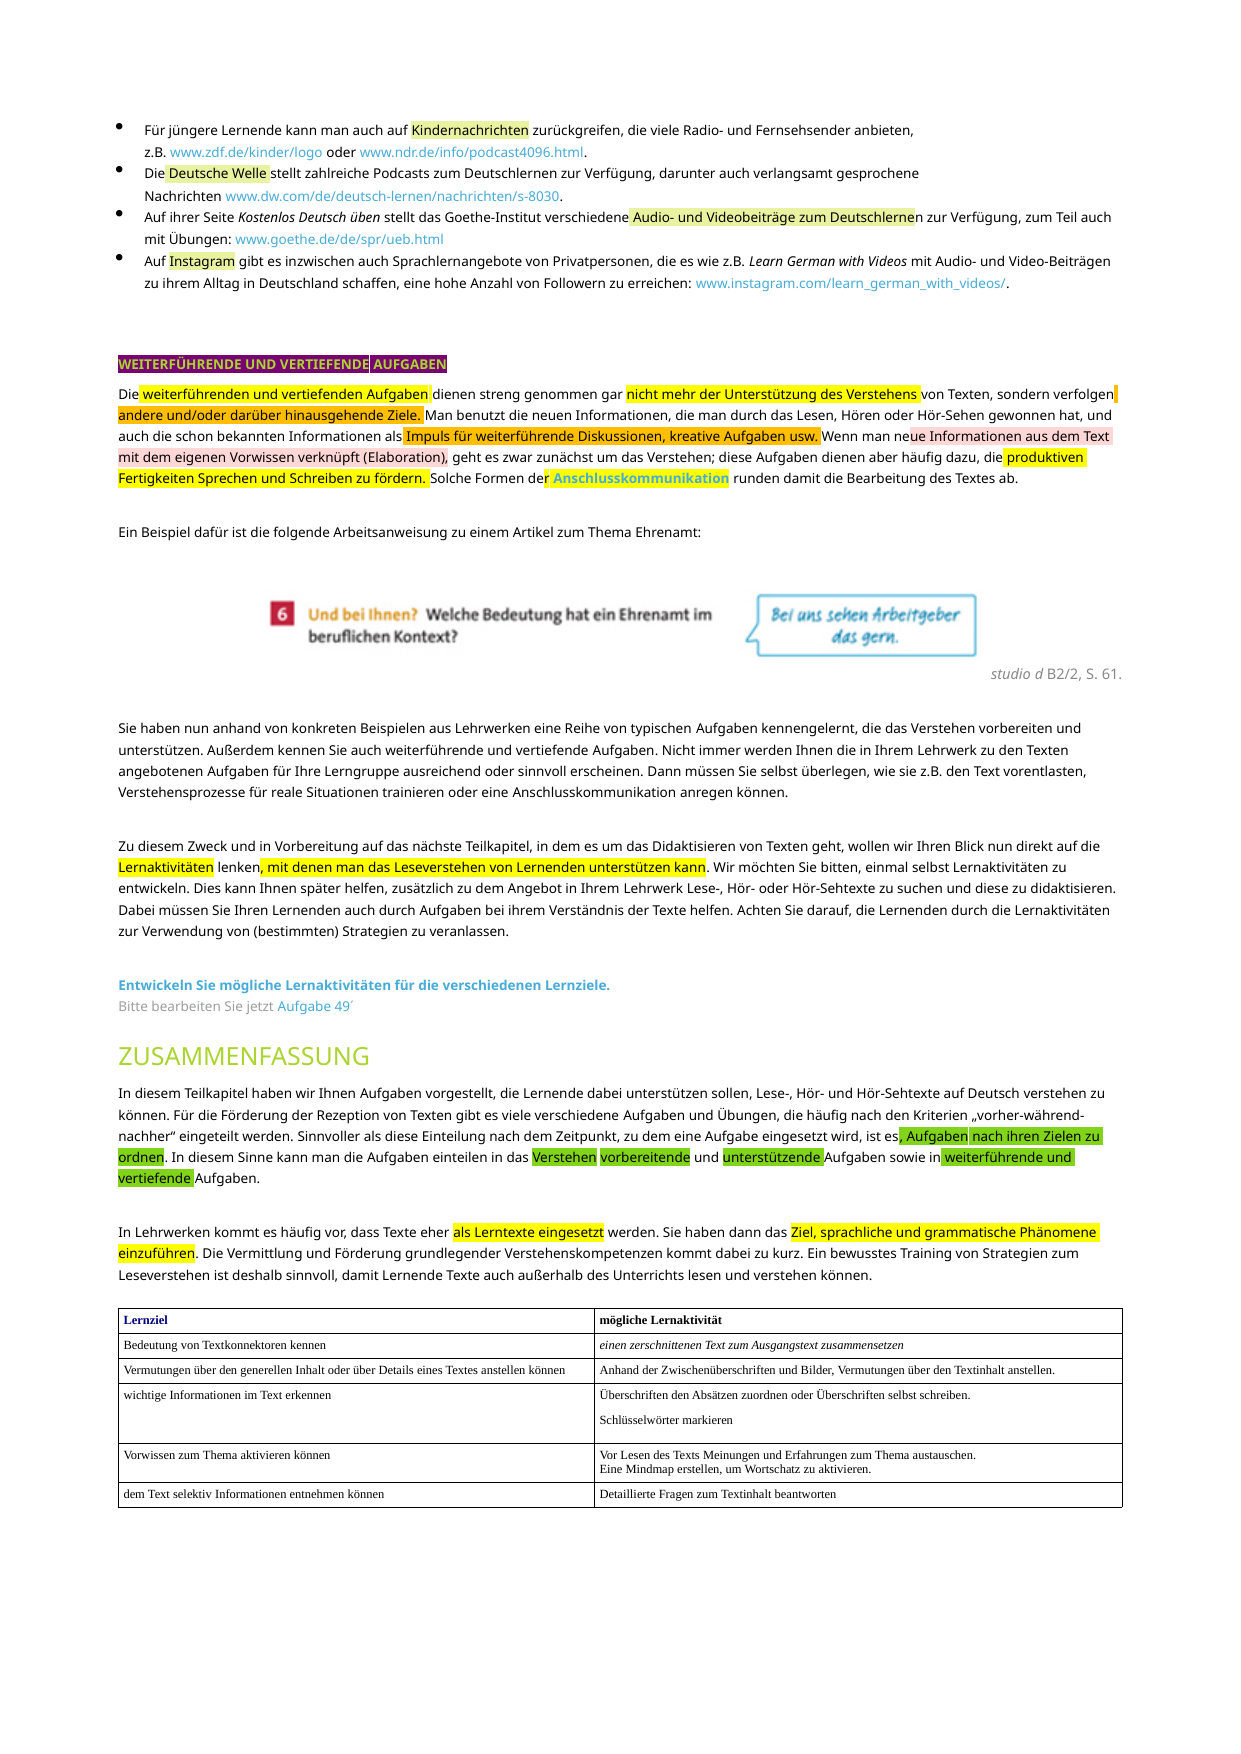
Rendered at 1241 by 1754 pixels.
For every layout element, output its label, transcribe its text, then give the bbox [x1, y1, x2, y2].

table_cell Überschriften den Absätzen zuordnen oder Überschriften selbst schreiben. Schlüsselwörter markieren [595, 1384, 1122, 1442]
list Auf Instagram gibt es inzwischen auch Sprachlernangebote von Privatpersonen, die es wie z.B. Learn German with Videos mit Audio- und Video-Beiträgen zu ihrem Alltag in Deutschland schaffen, eine hohe Anzahl von Followern zu erreichen: www.instagram.com/learn_german_with_videos/. [118, 249, 1122, 292]
list Auf ihrer Seite Kostenlos Deutsch üben stellt das Goethe-Institut verschiedene Audio- und Videobeiträge zum Deutschlernen zur Verfügung, zum Teil auch mit Übungen: www.goethe.de/de/spr/ueb.html [118, 205, 1122, 249]
text Entwickeln Sie mögliche Lernaktivitäten für die verschiedenen Lernziele. [118, 976, 1122, 994]
text In Lehrwerken kommt es häufig vor, dass Texte eher als Lerntexte eingesetzt werden. Sie haben dann das Ziel, sprachliche und grammatische Phänomene einzuführen. Die Vermittlung und Förderung grundlegender Verstehenskompetenzen kommt dabei zu kurz. Ein bewusstes Training von Strategien zum Leseverstehen ist deshalb sinnvoll, damit Lernende Texte auch außerhalb des Unterrichts lesen und verstehen können. [118, 1223, 1122, 1284]
text Sie haben nun anhand von konkreten Beispielen aus Lehrwerken eine Reihe von typischen Aufgaben kennengelernt, die das Verstehen vorbereiten und unterstützen. Außerdem kennen Sie auch weiterführende und vertiefende Aufgaben. Nicht immer werden Ihnen die in Ihrem Lehrwerk zu den Texten angebotenen Aufgaben für Ihre Lerngruppe ausreichend oder sinnvoll erscheinen. Dann müssen Sie selbst überlegen, wie sie z.B. den Text vorentlasten, Verstehensprozesse für reale Situationen trainieren oder eine Anschlusskommunikation anregen können. [118, 719, 1122, 801]
text studio d B2/2, S. 61. [118, 663, 1122, 683]
picture [241, 577, 1000, 660]
table_cell Anhand der Zwischenüberschriften und Bilder, Vermutungen über den Textinhalt anstellen. [595, 1359, 1122, 1382]
text Zu diesem Zweck und in Vorbereitung auf das nächste Teilkapitel, in dem es um das Didaktisieren von Texten geht, wollen wir Ihren Blick nun direkt auf die Lernaktivitäten lenken, mit denen man das Leseverstehen von Lernenden unterstützen kann. Wir möchten Sie bitten, einmal selbst Lernaktivitäten zu entwickeln. Dies kann Ihnen später helfen, zusätzlich zu dem Angebot in Ihrem Lehrwerk Lese-, Hör- oder Hör-Sehtexte zu suchen und diese zu didaktisieren. Dabei müssen Sie Ihren Lernenden auch durch Aufgaben bei ihrem Verständnis der Texte helfen. Achten Sie darauf, die Lernenden durch die Lernaktivitäten zur Verwendung von (bestimmten) Strategien zu veranlassen. [118, 837, 1122, 940]
table_header mögliche Lernaktivität [595, 1309, 1122, 1333]
text Bitte bearbeiten Sie jetzt Aufgabe 49´ [118, 997, 1122, 1015]
table_cell Detaillierte Fragen zum Textinhalt beantworten [595, 1483, 1122, 1507]
list Die Deutsche Welle stellt zahlreiche Podcasts zum Deutschlernen zur Verfügung, darunter auch verlangsamt gesprochene Nachrichten www.dw.com/de/deutsch-lernen/nachrichten/s-8030. [118, 162, 1122, 205]
text Die weiterführenden und vertiefenden Aufgaben dienen streng genommen gar nicht mehr der Unterstützung des Verstehens von Texten, sondern verfolgen andere und/oder darüber hinausgehende Ziele. Man benutzt die neuen Informationen, die man durch das Lesen, Hören oder Hör-Sehen gewonnen hat, und auch die schon bekannten Informationen als Impuls für weiterführende Diskussionen, kreative Aufgaben usw. Wenn man neue Informationen aus dem Text mit dem eigenen Vorwissen verknüpft (Elaboration), geht es zwar zunächst um das Verstehen; diese Aufgaben dienen aber häufig dazu, die produktiven Fertigkeiten Sprechen und Schreiben zu fördern. Solche Formen der Anschlusskommunikation runden damit die Bearbeitung des Textes ab. [118, 385, 1122, 488]
table_cell wichtige Informationen im Text erkennen [119, 1384, 594, 1442]
text Ein Beispiel dafür ist die folgende Arbeitsanweisung zu einem Artikel zum Thema Ehrenamt: [118, 523, 1122, 542]
table_cell Bedeutung von Textkonnektoren kennen [119, 1334, 594, 1357]
table_header Lernziel [119, 1309, 594, 1333]
table_cell Vorwissen zum Thema aktivieren können [119, 1444, 594, 1482]
text In diesem Teilkapitel haben wir Ihnen Aufgaben vorgestellt, die Lernende dabei unterstützen sollen, Lese-, Hör- und Hör-Sehtexte auf Deutsch verstehen zu können. Für die Förderung der Rezeption von Texten gibt es viele verschiedene Aufgaben und Übungen, die häufig nach den Kriterien „vorher-während-nachher“ eingeteilt werden. Sinnvoller als diese Einteilung nach dem Zeitpunkt, zu dem eine Aufgabe eingesetzt wird, ist es, Aufgaben nach ihren Zielen zu ordnen. In diesem Sinne kann man die Aufgaben einteilen in das Verstehen vorbereitende und unterstützende Aufgaben sowie in weiterführende und vertiefende Aufgaben. [118, 1084, 1122, 1187]
list Für jüngere Lernende kann man auch auf Kindernachrichten zurückgreifen, die viele Radio- und Fernsehsender anbieten, z.B. www.zdf.de/kinder/logo oder www.ndr.de/info/podcast4096.html. [118, 118, 1122, 162]
subtitle ZUSAMMENFASSUNG [118, 1039, 1122, 1073]
table_cell Vor Lesen des Texts Meinungen und Erfahrungen zum Thema austauschen. Eine Mindmap erstellen, um Wortschatz zu aktivieren. [595, 1444, 1122, 1482]
subtitle WEITERFÜHRENDE UND VERTIEFENDE AUFGABEN [118, 355, 1122, 373]
table_cell dem Text selektiv Informationen entnehmen können [119, 1483, 594, 1507]
table_cell einen zerschnittenen Text zum Ausgangstext zusammensetzen [595, 1334, 1122, 1357]
table_cell Vermutungen über den generellen Inhalt oder über Details eines Textes anstellen können [119, 1359, 594, 1382]
